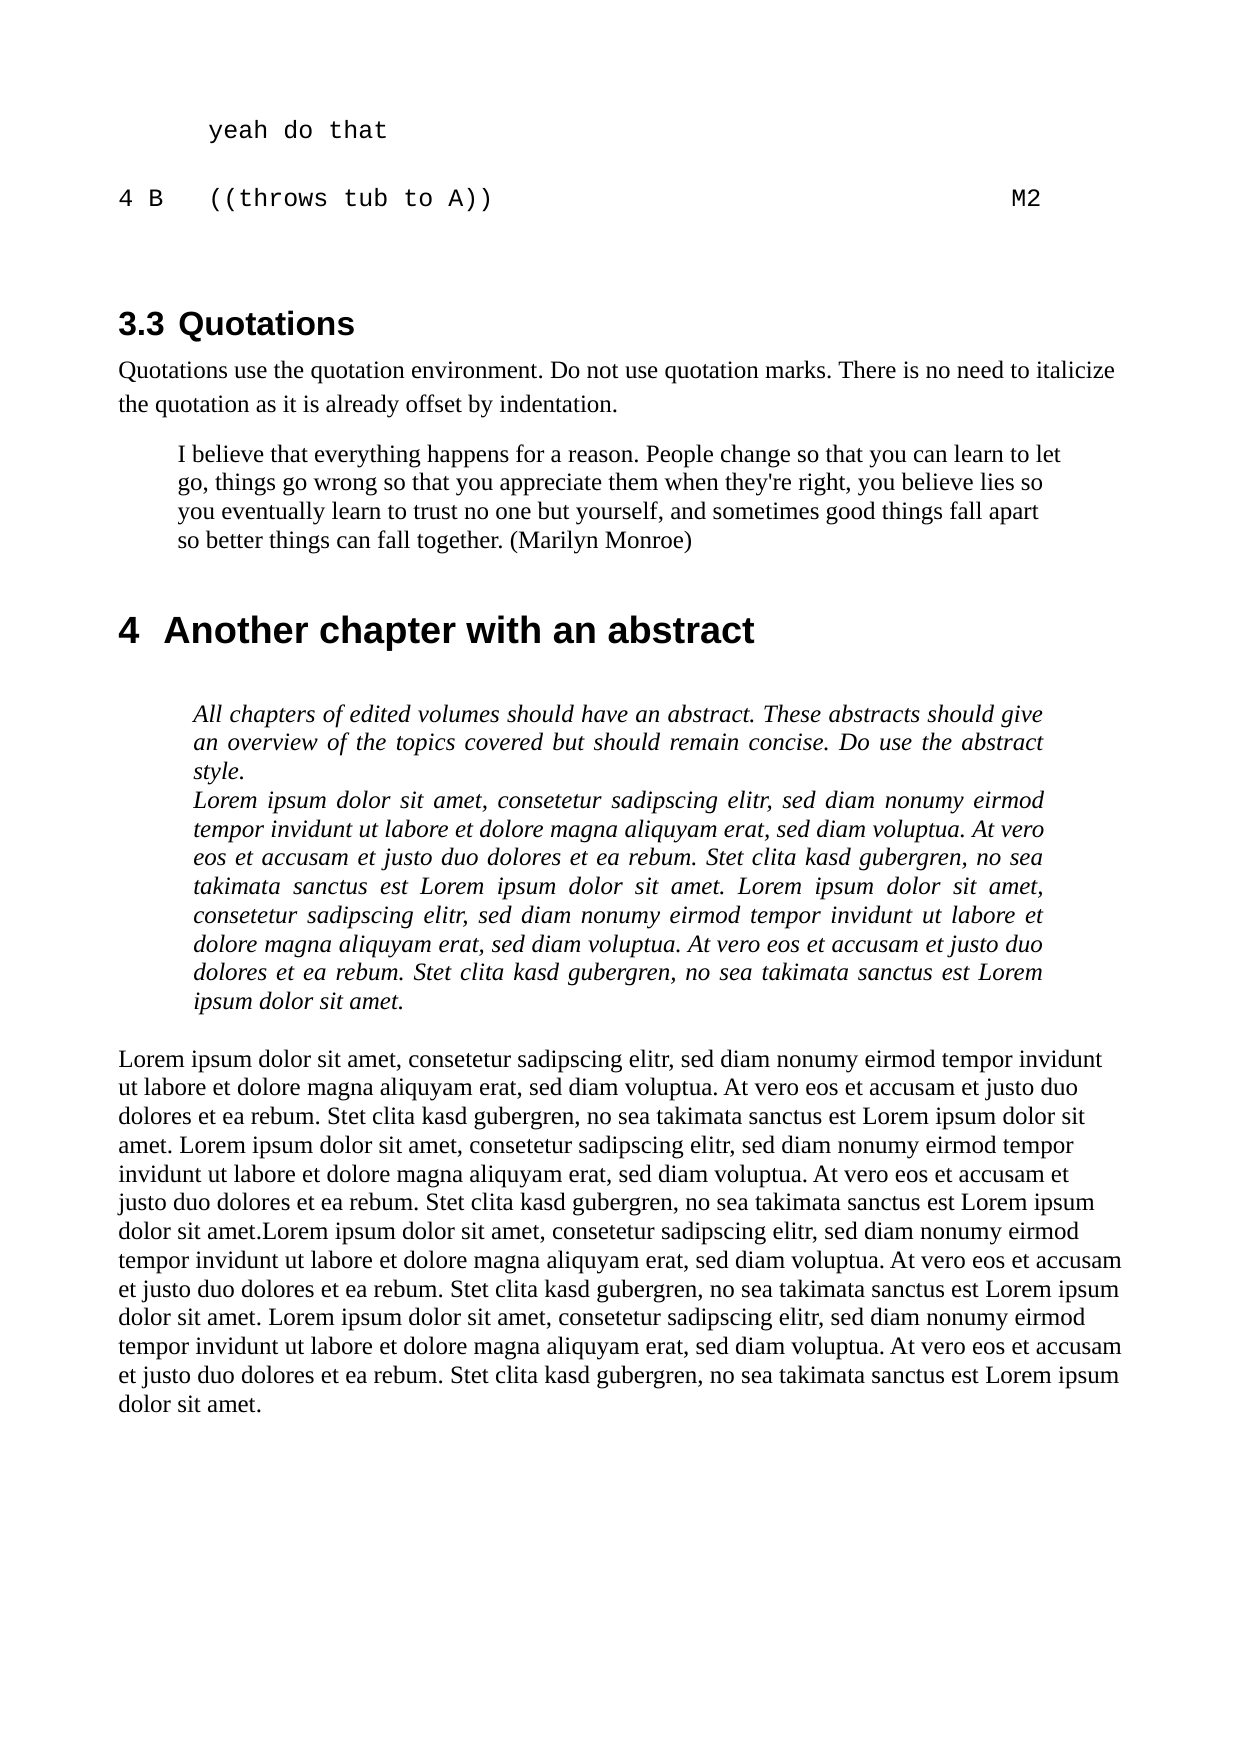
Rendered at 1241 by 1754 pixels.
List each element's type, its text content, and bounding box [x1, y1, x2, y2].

text yeah do that 4 B ((throws tub to A)) M2 [118, 118, 1122, 214]
subtitle Another chapter with an abstract [118, 608, 1122, 652]
text Quotations use the quotation environment. Do not use quotation marks. There is no need to italicize the quotation as it is already offset by indentation. [118, 355, 1122, 418]
text Lorem ipsum dolor sit amet, consetetur sadipscing elitr, sed diam nonumy eirmod tempor invidunt ut labore et dolore magna aliquyam erat, sed diam voluptua. At vero eos et accusam et justo duo dolores et ea rebum. Stet clita kasd gubergren, no sea takimata sanctus est Lorem ipsum dolor sit amet. Lorem ipsum dolor sit amet, consetetur sadipscing elitr, sed diam nonumy eirmod tempor invidunt ut labore et dolore magna aliquyam erat, sed diam voluptua. At vero eos et accusam et justo duo dolores et ea rebum. Stet clita kasd gubergren, no sea takimata sanctus est Lorem ipsum dolor sit amet.Lorem ipsum dolor sit amet, consetetur sadipscing elitr, sed diam nonumy eirmod tempor invidunt ut labore et dolore magna aliquyam erat, sed diam voluptua. At vero eos et accusam et justo duo dolores et ea rebum. Stet clita kasd gubergren, no sea takimata sanctus est Lorem ipsum dolor sit amet. Lorem ipsum dolor sit amet, consetetur sadipscing elitr, sed diam nonumy eirmod tempor invidunt ut labore et dolore magna aliquyam erat, sed diam voluptua. At vero eos et accusam et justo duo dolores et ea rebum. Stet clita kasd gubergren, no sea takimata sanctus est Lorem ipsum dolor sit amet. [118, 1044, 1122, 1417]
subtitle Quotations [118, 304, 1122, 343]
text All chapters of edited volumes should have an abstract. These abstracts should give an overview of the topics covered but should remain concise. Do use the abstract style. Lorem ipsum dolor sit amet, consetetur sadipscing elitr, sed diam nonumy eirmod tempor invidunt ut labore et dolore magna aliquyam erat, sed diam voluptua. At vero eos et accusam et justo duo dolores et ea rebum. Stet clita kasd gubergren, no sea takimata sanctus est Lorem ipsum dolor sit amet. Lorem ipsum dolor sit amet, consetetur sadipscing elitr, sed diam nonumy eirmod tempor invidunt ut labore et dolore magna aliquyam erat, sed diam voluptua. At vero eos et accusam et justo duo dolores et ea rebum. Stet clita kasd gubergren, no sea takimata sanctus est Lorem ipsum dolor sit amet. [193, 699, 1047, 1015]
text I believe that everything happens for a reason. People change so that you can learn to let go, things go wrong so that you appreciate them when they're right, you believe lies so you eventually learn to trust no one but yourself, and sometimes good things fall apart so better things can fall together. (Marilyn Monroe) [177, 439, 1063, 554]
